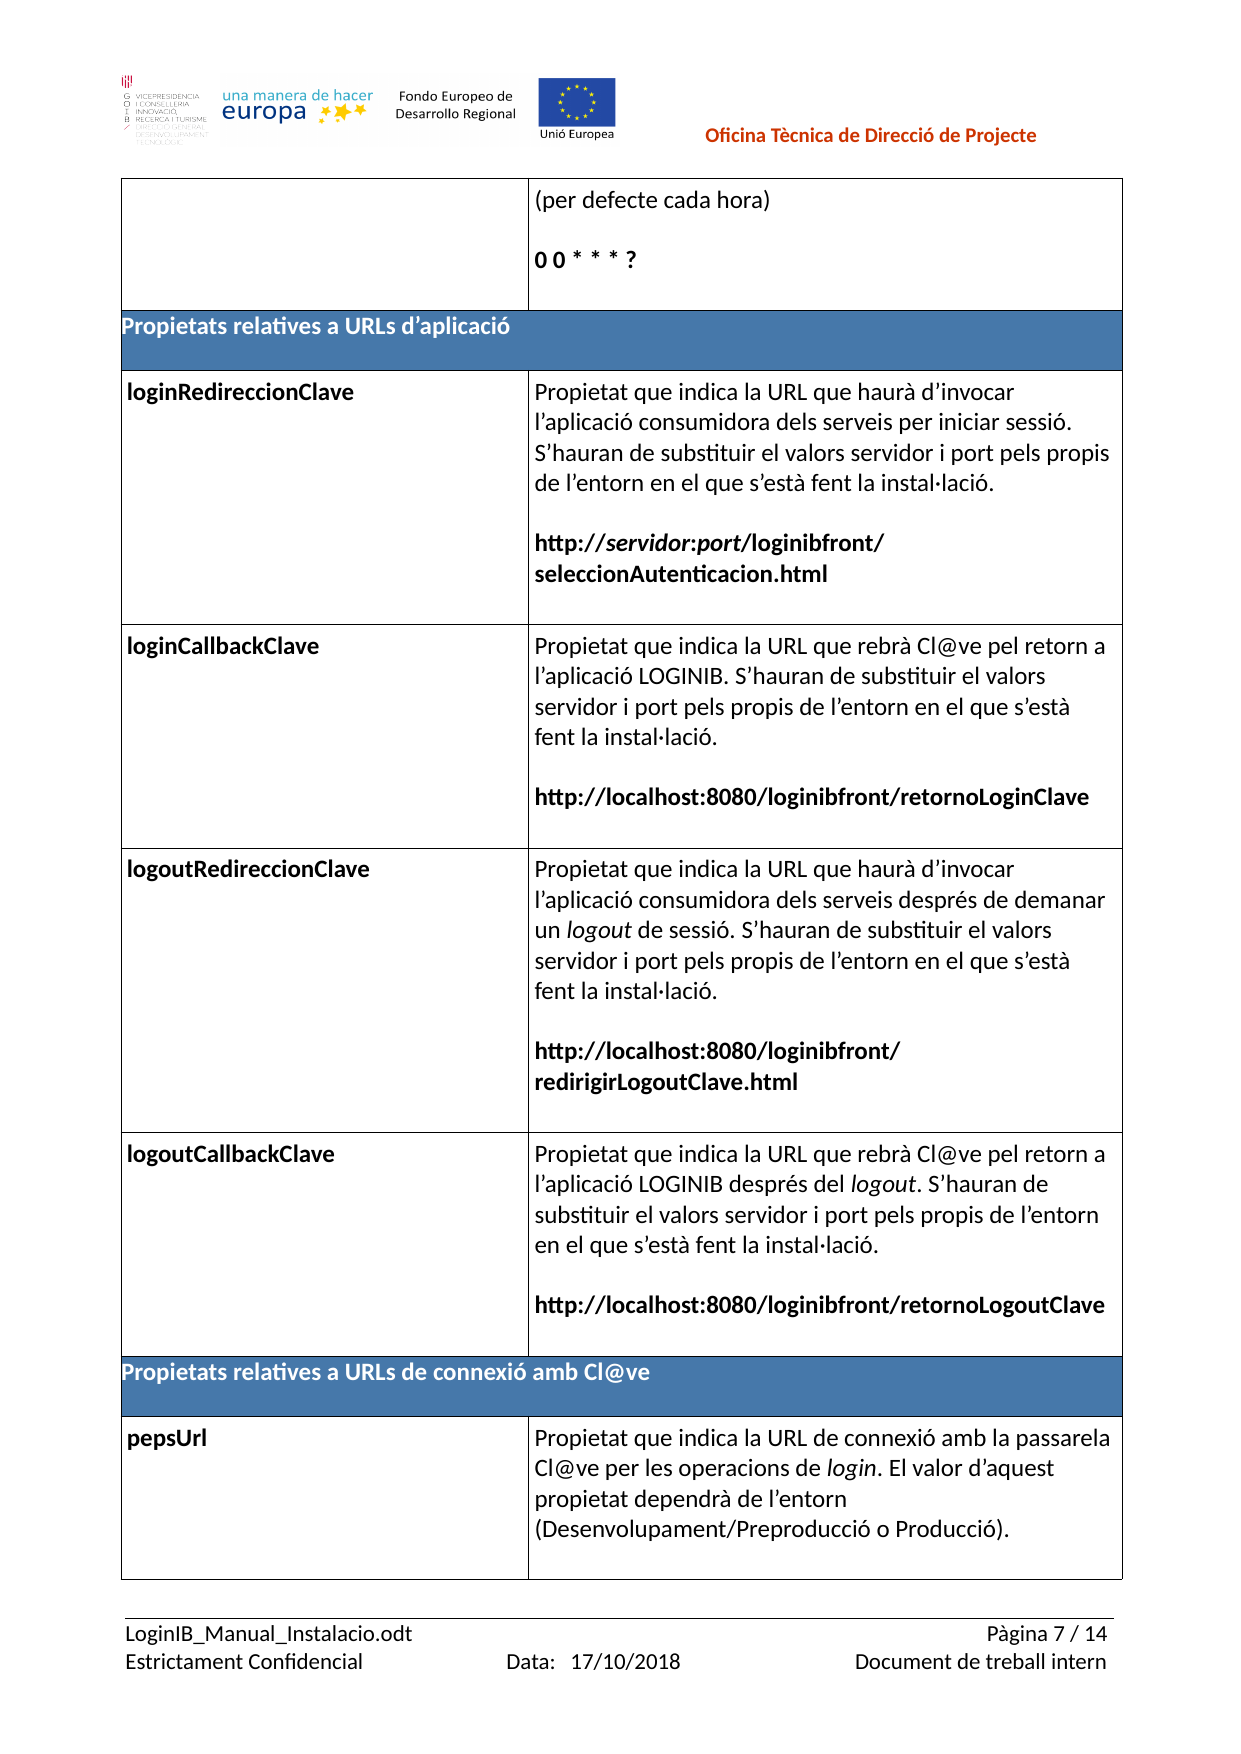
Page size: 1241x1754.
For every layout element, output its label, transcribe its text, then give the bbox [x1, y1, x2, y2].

table_cell loginCallbackClave [122, 625, 528, 847]
table_cell Propietats relatives a URLs d’aplicació [122, 311, 1122, 370]
table_cell Propietat que indica la URL que rebrà Cl@ve pel retorn a l’aplicació LOGINIB. S’hauran de substituir el valors servidor i port pels propis de l’entorn en el que s’està fent la instal·lació. http://localhost:8080/loginibfront/retornoLoginClave [529, 625, 1122, 847]
table_cell logoutRedireccionClave [122, 849, 528, 1132]
table_cell loginRedireccionClave [122, 371, 528, 624]
picture [118, 73, 213, 147]
table_cell logoutCallbackClave [122, 1133, 528, 1356]
table_cell Propietat que indica la URL que haurà d’invocar l’aplicació consumidora dels serveis per iniciar sessió. S’hauran de substituir el valors servidor i port pels propis de l’entorn en el que s’està fent la instal·lació. http://servidor:port/loginibfront/seleccionAutenticacion.html [529, 371, 1122, 624]
table_cell [122, 179, 528, 310]
table_cell Propietat que indica la URL que haurà d’invocar l’aplicació consumidora dels serveis després de demanar un logout de sessió. S’hauran de substituir el valors servidor i port pels propis de l’entorn en el que s’està fent la instal·lació. http://localhost:8080/loginibfront/redirigirLogoutClave.html [529, 849, 1122, 1132]
table_cell Propietats relatives a URLs de connexió amb Cl@ve [122, 1357, 1122, 1416]
table_cell pepsUrl [122, 1417, 528, 1579]
table_cell Propietat que indica la URL de connexió amb la passarela Cl@ve per les operacions de login. El valor d’aquest propietat dependrà de l’entorn (Desenvolupament/Preproducció o Producció). [529, 1417, 1122, 1579]
table_cell (per defecte cada hora) 0 0 * * * ? [529, 179, 1122, 310]
picture [219, 73, 621, 147]
table_cell Propietat que indica la URL que rebrà Cl@ve pel retorn a l’aplicació LOGINIB després del logout. S’hauran de substituir el valors servidor i port pels propis de l’entorn en el que s’està fent la instal·lació. http://localhost:8080/loginibfront/retornoLogoutClave [529, 1133, 1122, 1356]
